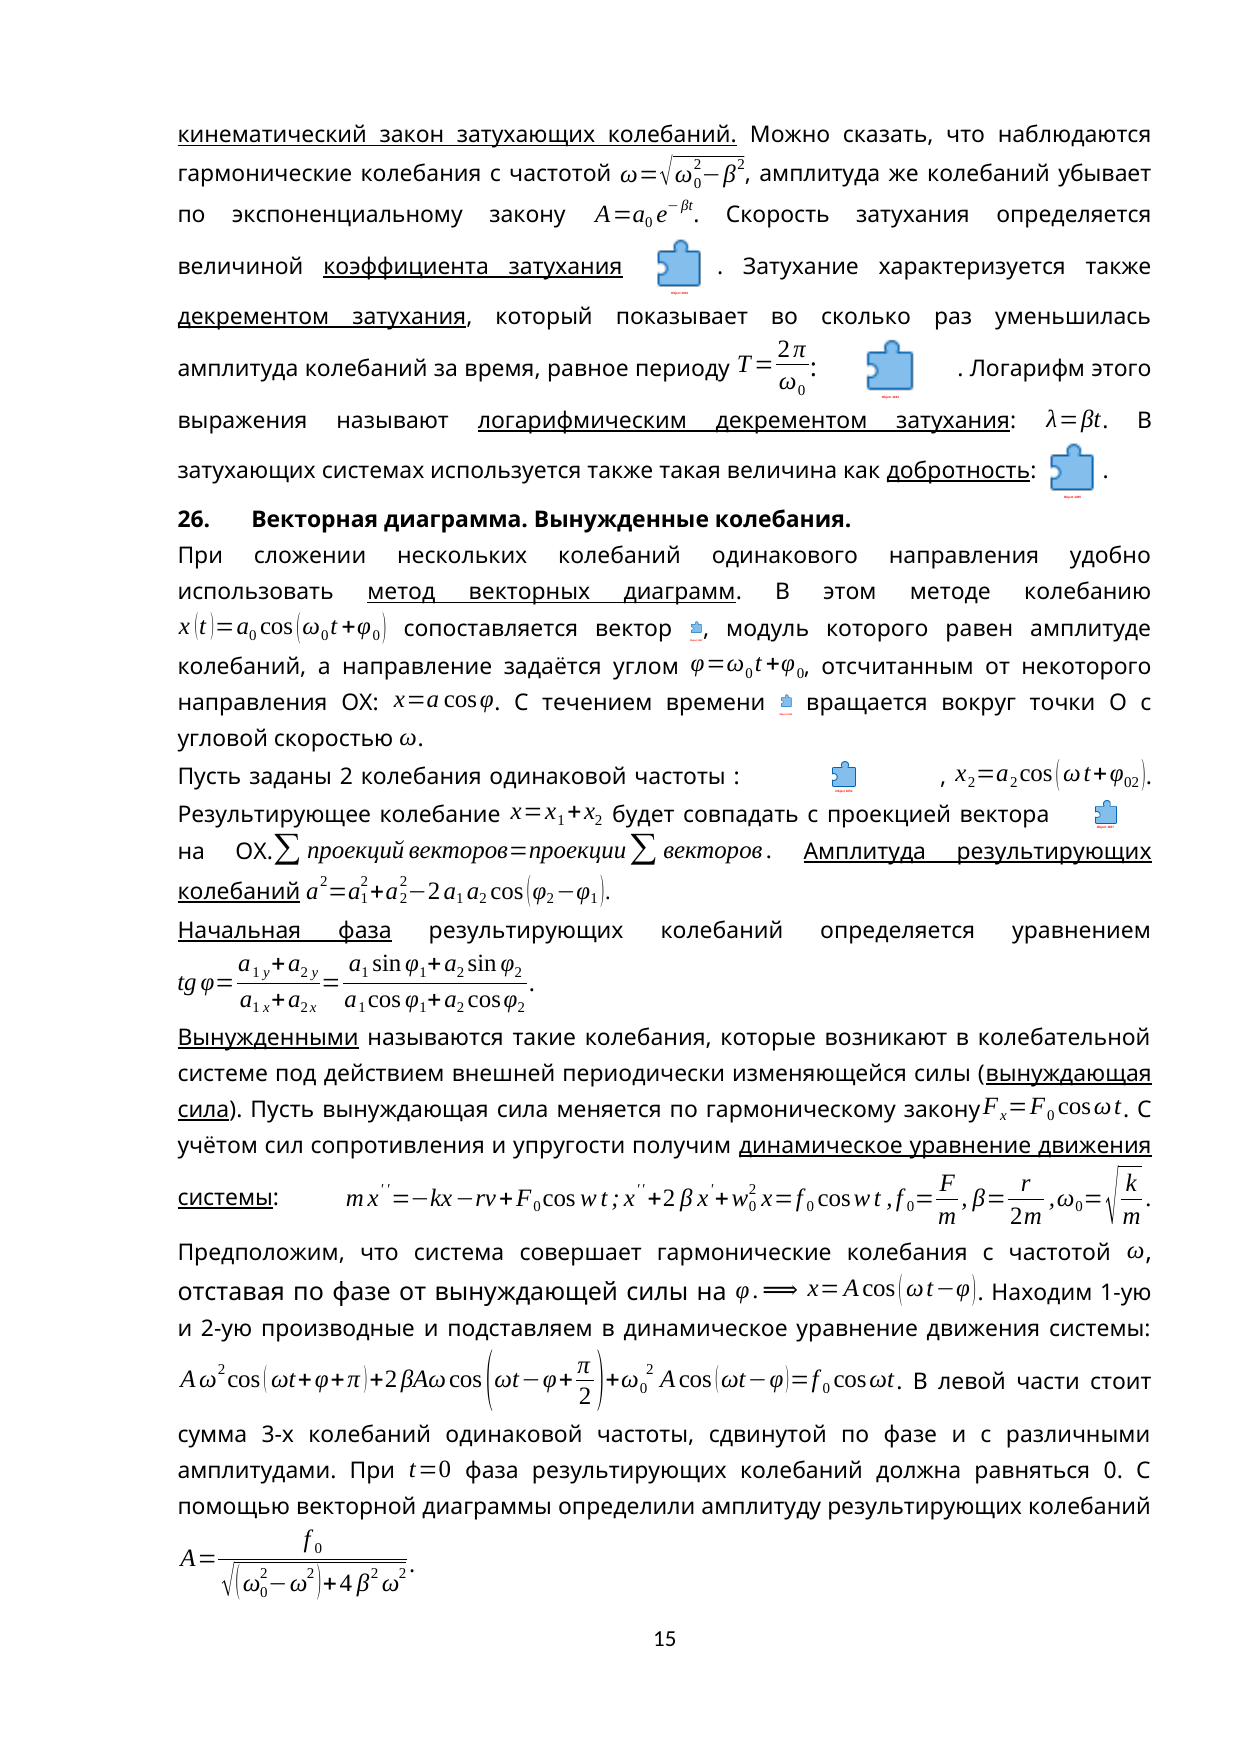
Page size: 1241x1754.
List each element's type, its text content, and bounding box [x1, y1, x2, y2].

list Пусть заданы 2 колебания одинаковой частоты : , . Результирующее колебание будет совпадать с проекцией вектора на ОХ. Амплитуда результирующих колебаний . [177, 758, 1152, 909]
list При сложении нескольких колебаний одинакового направления удобно использовать метод векторных диаграмм. В этом методе колебанию сопоставляется вектор , модуль которого равен амплитуде колебаний, а направление задаётся углом , отсчитанным от некоторого направления ОХ: . С течением времени вращается вокруг точки О с угловой скоростью . [177, 539, 1152, 753]
list Векторная диаграмма. Вынужденные колебания. [177, 503, 1152, 535]
list Начальная фаза результирующих колебаний определяется уравнением . [177, 914, 1152, 1016]
list Вынужденными называются такие колебания, которые возникают в колебательной системе под действием внешней периодически изменяющейся силы (вынуждающая сила). Пусть вынуждающая сила меняется по гармоническому закону. С учётом сил сопротивления и упругости получим динамическое уравнение движения системы: Предположим, что система совершает гармонические колебания с частотой , отставая по фазе от вынуждающей силы на . Находим 1-ую и 2-ую производные и подставляем в динамическое уравнение движения системы: . В левой части стоит сумма 3-х колебаний одинаковой частоты, сдвинутой по фазе и с различными амплитудами. При фаза результирующих колебаний должна равняться 0. С помощью векторной диаграммы определили амплитуду результирующих колебаний . [177, 1021, 1152, 1602]
list В реальных физических системах всегда действуют силы сопротивления, в результате действия которых амплитуда колебаний с течением времени убывает. рассмотрим движение тела в вязкой среде, когда силы сопротивления противоположны скорости движения тела: , – коэффициент сопротивления. . Подставим вместо – дифференциальное уравнение 2-ого порядка сводится к квадратному алгебраическому уравнению . Колебательный процесс возможен, если силы сопротивления достаточно малы. Это означает, что должно выполняться условие . В этом случае . Следовательно, общим решением нашего уравнения будет функция – кинематический закон затухающих колебаний. Можно сказать, что наблюдаются гармонические колебания с частотой , амплитуда же колебаний убывает по экспоненциальному закону . Скорость затухания определяется величиной коэффициента затухания . Затухание характеризуется также декрементом затухания, который показывает во сколько раз уменьшилась амплитуда колебаний за время, равное периоду : . Логарифм этого выражения называют логарифмическим декрементом затухания: . В затухающих системах используется также такая величина как добротность: . [177, 118, 1152, 499]
